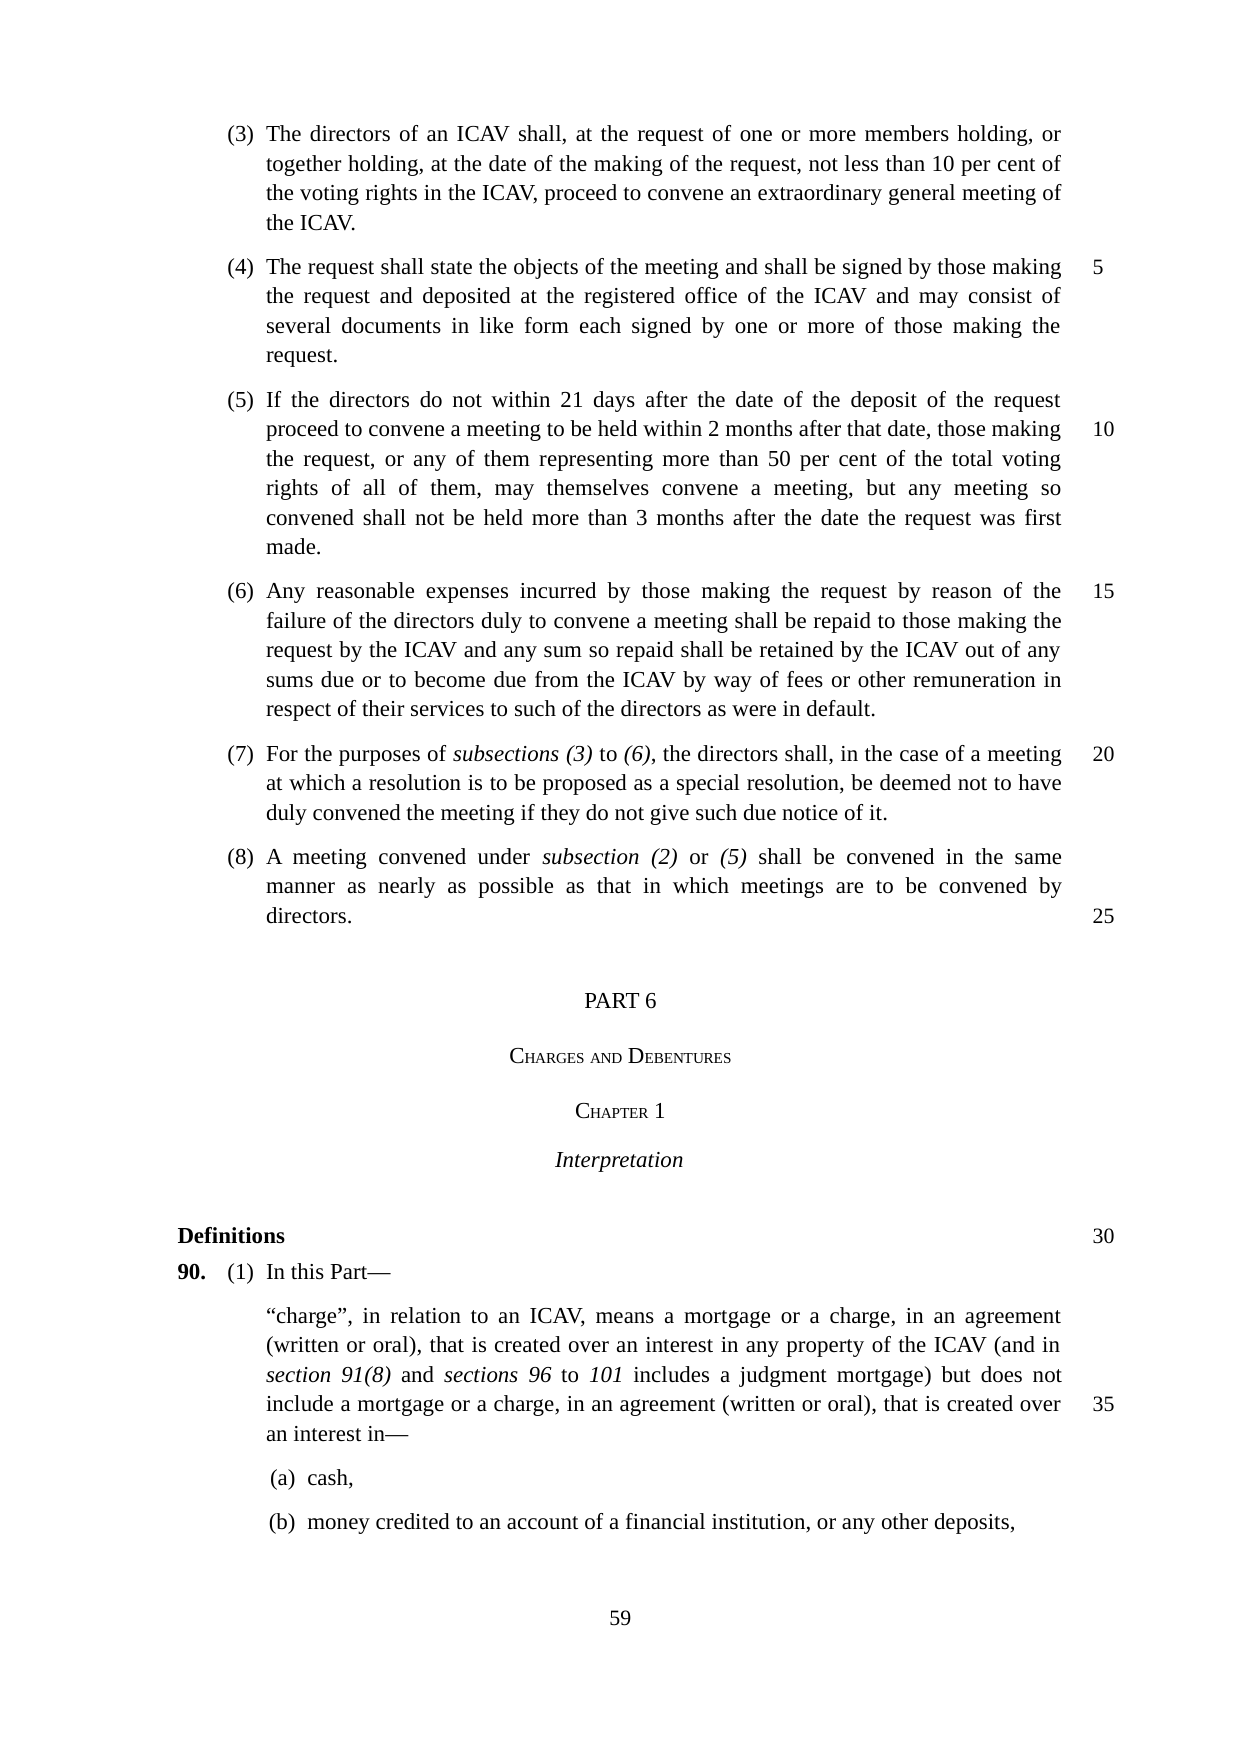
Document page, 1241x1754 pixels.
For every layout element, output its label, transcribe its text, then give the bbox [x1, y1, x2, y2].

text PART 6 [177, 988, 1063, 1014]
text Definitions [177, 1220, 1063, 1249]
text (a) cash, [177, 1462, 1063, 1491]
text (b) money credited to an account of a financial institution, or any other deposits, [177, 1506, 1063, 1536]
title Interpretation [177, 1147, 1063, 1173]
text (4) The request shall state the objects of the meeting and shall be signed by those making the request and deposited at the registered office of the ICAV and may consist of several documents in like form each signed by one or more of those making the request. [177, 251, 1063, 369]
text Chapter 1 [177, 1098, 1063, 1124]
title Charges and Debentures [177, 1043, 1063, 1069]
text (3) The directors of an ICAV shall, at the request of one or more members holding, or together holding, at the date of the making of the request, not less than 10 per cent of the voting rights in the ICAV, proceed to convene an extraordinary general meeting of the ICAV. [177, 118, 1063, 236]
text (8) A meeting convened under subsection (2) or (5) shall be convened in the same manner as nearly as possible as that in which meetings are to be convened by directors. [177, 841, 1063, 929]
text (7) For the purposes of subsections (3) to (6), the directors shall, in the case of a meeting at which a resolution is to be proposed as a special resolution, be deemed not to have duly convened the meeting if they do not give such due notice of it. [177, 737, 1063, 826]
text (6) Any reasonable expenses incurred by those making the request by reason of the failure of the directors duly to convene a meeting shall be repaid to those making the request by the ICAV and any sum so repaid shall be retained by the ICAV out of any sums due or to become due from the ICAV by way of fees or other remuneration in respect of their services to such of the directors as were in default. [177, 575, 1063, 723]
text 90. (1) In this Part⁠— [177, 1256, 1063, 1285]
text “charge”, in relation to an ICAV, means a mortgage or a charge, in an agreement (written or oral), that is created over an interest in any property of the ICAV (and in section 91(8) and sections 96 to 101 includes a judgment mortgage) but does not include a mortgage or a charge, in an agreement (written or oral), that is created over an interest in⁠— [177, 1300, 1063, 1447]
text (5) If the directors do not within 21 days after the date of the deposit of the request proceed to convene a meeting to be held within 2 months after that date, those making the request, or any of them representing more than 50 per cent of the total voting rights of all of them, may themselves convene a meeting, but any meeting so convened shall not be held more than 3 months after the date the request was first made. [177, 383, 1063, 560]
